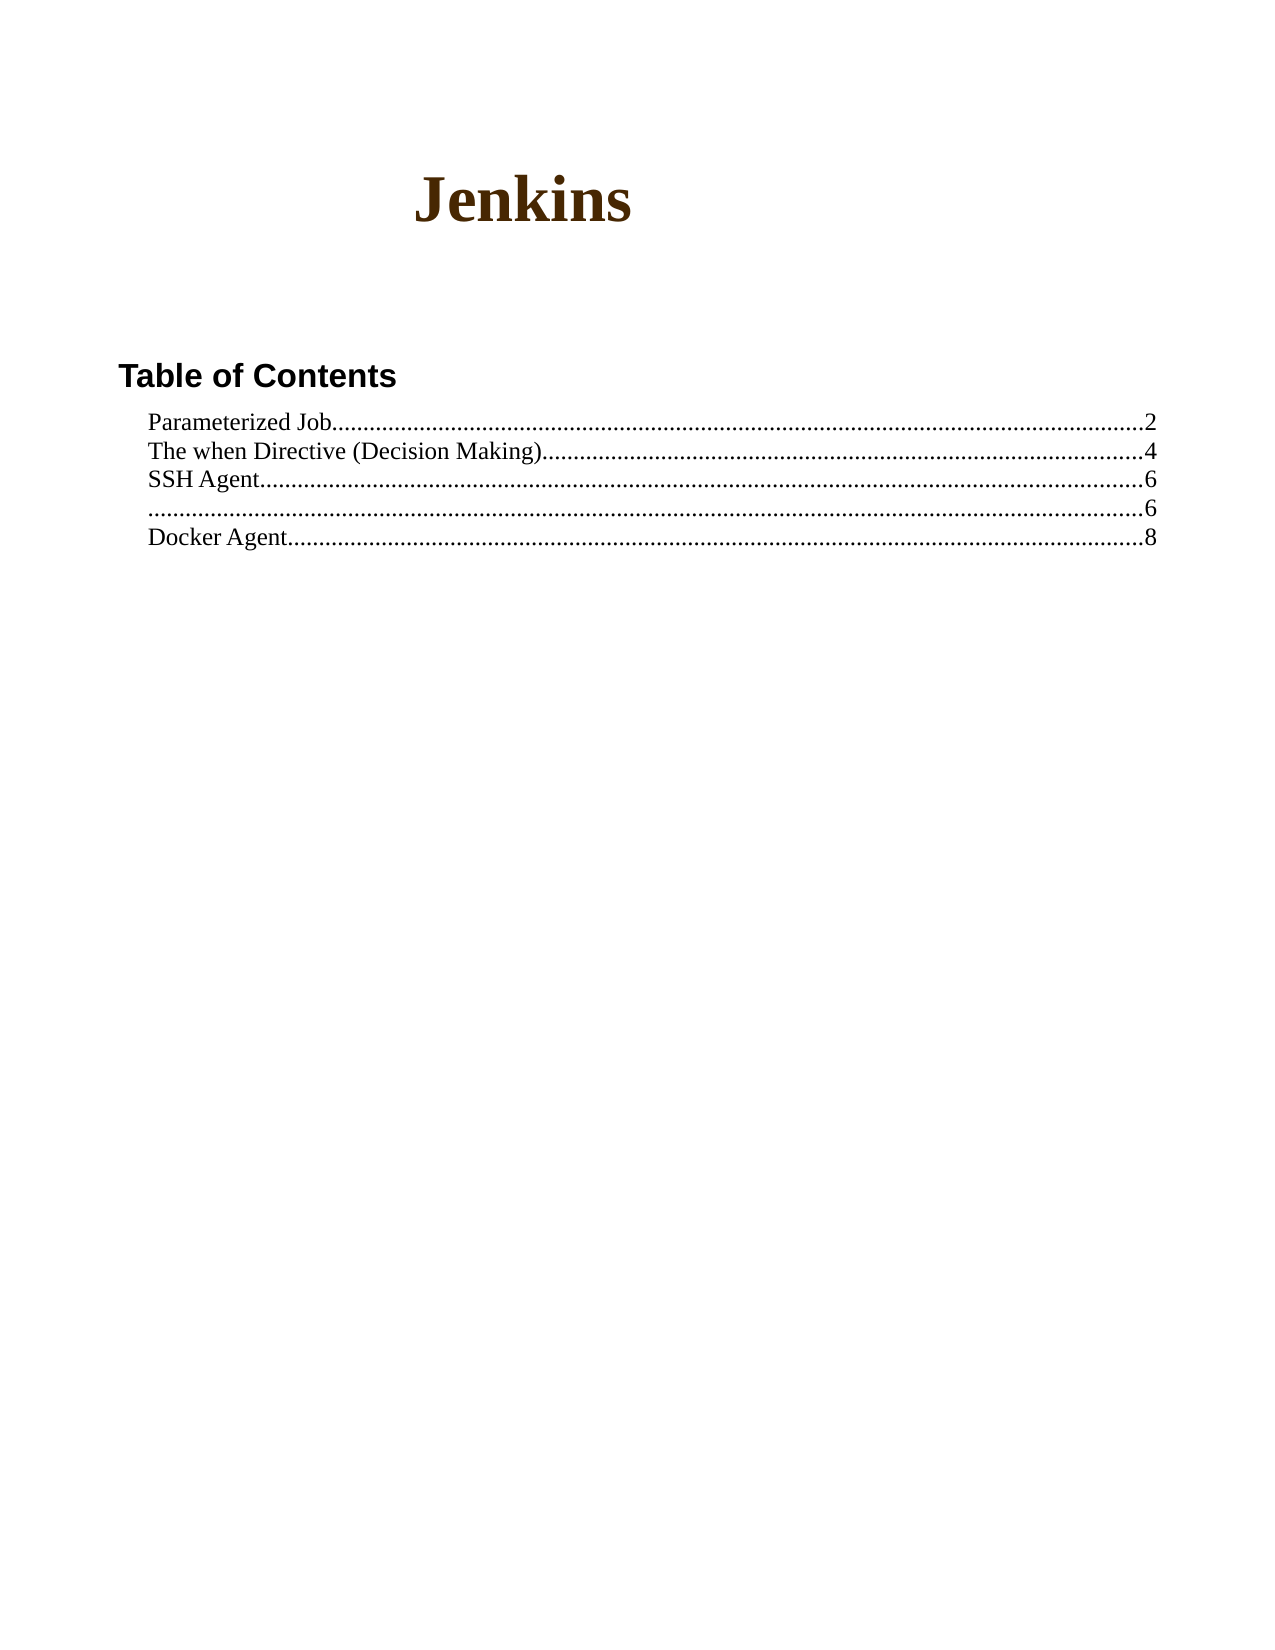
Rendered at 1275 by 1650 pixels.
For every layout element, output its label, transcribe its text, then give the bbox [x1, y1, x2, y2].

text SSH Agent 6 [148, 464, 1157, 493]
text 6 [148, 493, 1157, 522]
text Jenkins [118, 159, 1157, 236]
text Docker Agent 8 [148, 522, 1157, 551]
text The when Directive (Decision Making) 4 [148, 436, 1157, 464]
text Parameterized Job 2 [148, 407, 1157, 436]
subtitle Table of Contents [118, 356, 1157, 394]
